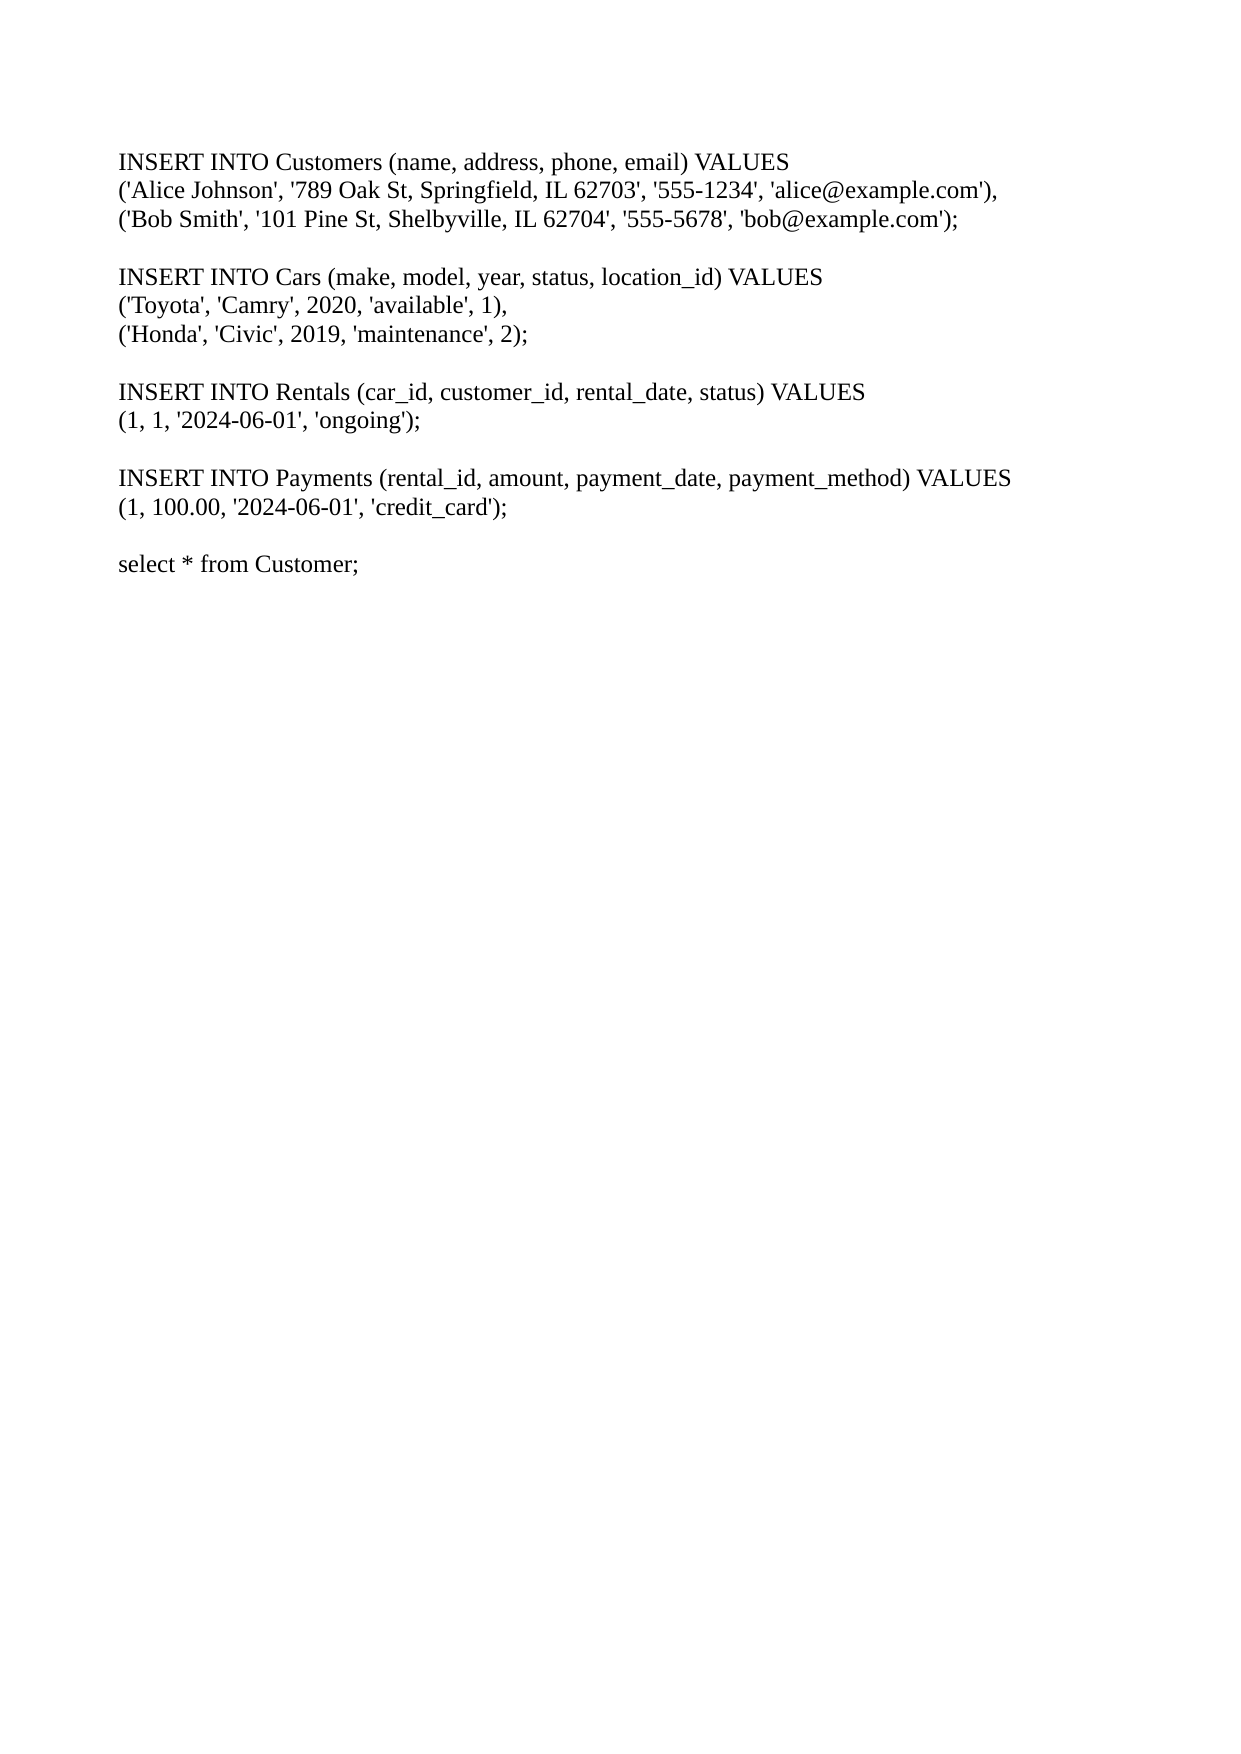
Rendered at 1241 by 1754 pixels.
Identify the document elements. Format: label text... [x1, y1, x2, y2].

text INSERT INTO Rentals (car_id, customer_id, rental_date, status) VALUES [118, 377, 1122, 406]
text (1, 1, '2024-06-01', 'ongoing'); [118, 406, 1122, 434]
text INSERT INTO Payments (rental_id, amount, payment_date, payment_method) VALUES [118, 463, 1122, 492]
text ('Toyota', 'Camry', 2020, 'available', 1), [118, 291, 1122, 319]
text (1, 100.00, '2024-06-01', 'credit_card'); [118, 492, 1122, 521]
text ('Bob Smith', '101 Pine St, Shelbyville, IL 62704', '555-5678', 'bob@example.com'); [118, 204, 1122, 233]
text select * from Customer; [118, 549, 1122, 578]
text ('Honda', 'Civic', 2019, 'maintenance', 2); [118, 319, 1122, 348]
text INSERT INTO Customers (name, address, phone, email) VALUES [118, 147, 1122, 176]
text INSERT INTO Cars (make, model, year, status, location_id) VALUES [118, 262, 1122, 291]
text ('Alice Johnson', '789 Oak St, Springfield, IL 62703', '555-1234', 'alice@example.com'), [118, 176, 1122, 204]
